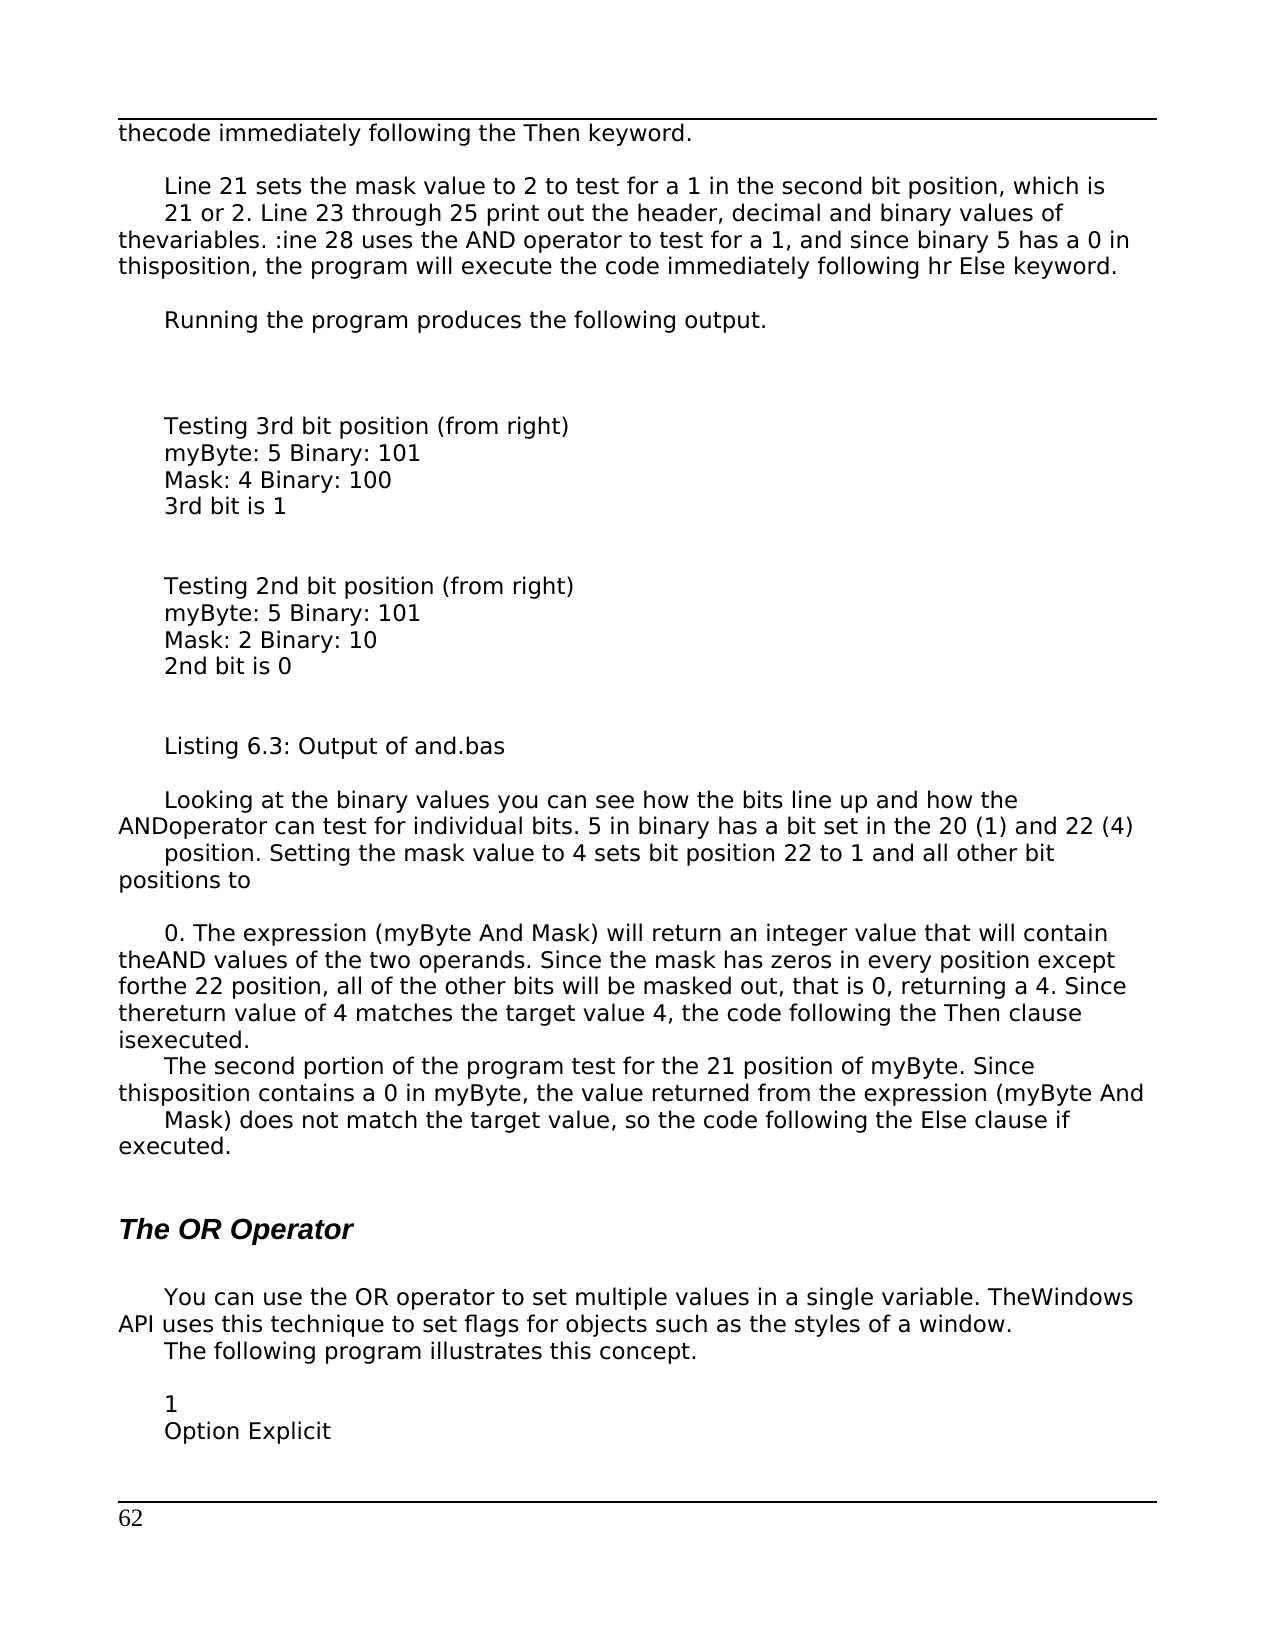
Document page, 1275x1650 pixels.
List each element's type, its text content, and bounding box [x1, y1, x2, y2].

text Listing 6.3: Output of and.bas [118, 733, 1157, 760]
text You can use the OR operator to set multiple values in a single variable. TheWindows API uses this technique to set flags for objects such as the styles of a window. [118, 1284, 1157, 1338]
text myByte: 5 Binary: 101 [118, 440, 1157, 467]
text The second portion of the program test for the 21 position of myByte. Since thisposition contains a 0 in myByte, the value returned from the expression (myByte And [118, 1053, 1157, 1107]
text 2nd bit is 0 [118, 653, 1157, 680]
text Line 21 sets the mask value to 2 to test for a 1 in the second bit position, which is [118, 173, 1157, 200]
text myByte: 5 Binary: 101 [118, 600, 1157, 627]
text position. Setting the mask value to 4 sets bit position 22 to 1 and all other bit positions to [118, 840, 1157, 893]
text 0. The expression (myByte And Mask) will return an integer value that will contain theAND values of the two operands. Since the mask has zeros in every position except forthe 22 position, all of the other bits will be masked out, that is 0, returning a 4. Since thereturn value of 4 matches the target value 4, the code following the Then clause isexecuted. [118, 920, 1157, 1053]
text Testing 3rd bit position (from right) [118, 413, 1157, 440]
text Testing 2nd bit position (from right) [118, 573, 1157, 600]
text Running the program produces the following output. [118, 307, 1157, 333]
subtitle The OR Operator [118, 1212, 1157, 1245]
text Mask) does not match the target value, so the code following the Else clause if executed. [118, 1107, 1157, 1160]
text Option Explicit [118, 1418, 1157, 1444]
text Mask: 2 Binary: 10 [118, 627, 1157, 653]
text 21 or 2. Line 23 through 25 print out the header, decimal and binary values of thevariables. :ine 28 uses the AND operator to test for a 1, and since binary 5 has a 0 in thisposition, the program will execute the code immediately following hr Else keyword. [118, 200, 1157, 280]
text Looking at the binary values you can see how the bits line up and how the ANDoperator can test for individual bits. 5 in binary has a bit set in the 20 (1) and 22 (4) [118, 787, 1157, 840]
text 1 [118, 1391, 1157, 1418]
text thecode immediately following the Then keyword. [118, 120, 1157, 147]
text The following program illustrates this concept. [118, 1338, 1157, 1364]
text Mask: 4 Binary: 100 [118, 467, 1157, 493]
text 3rd bit is 1 [118, 493, 1157, 520]
